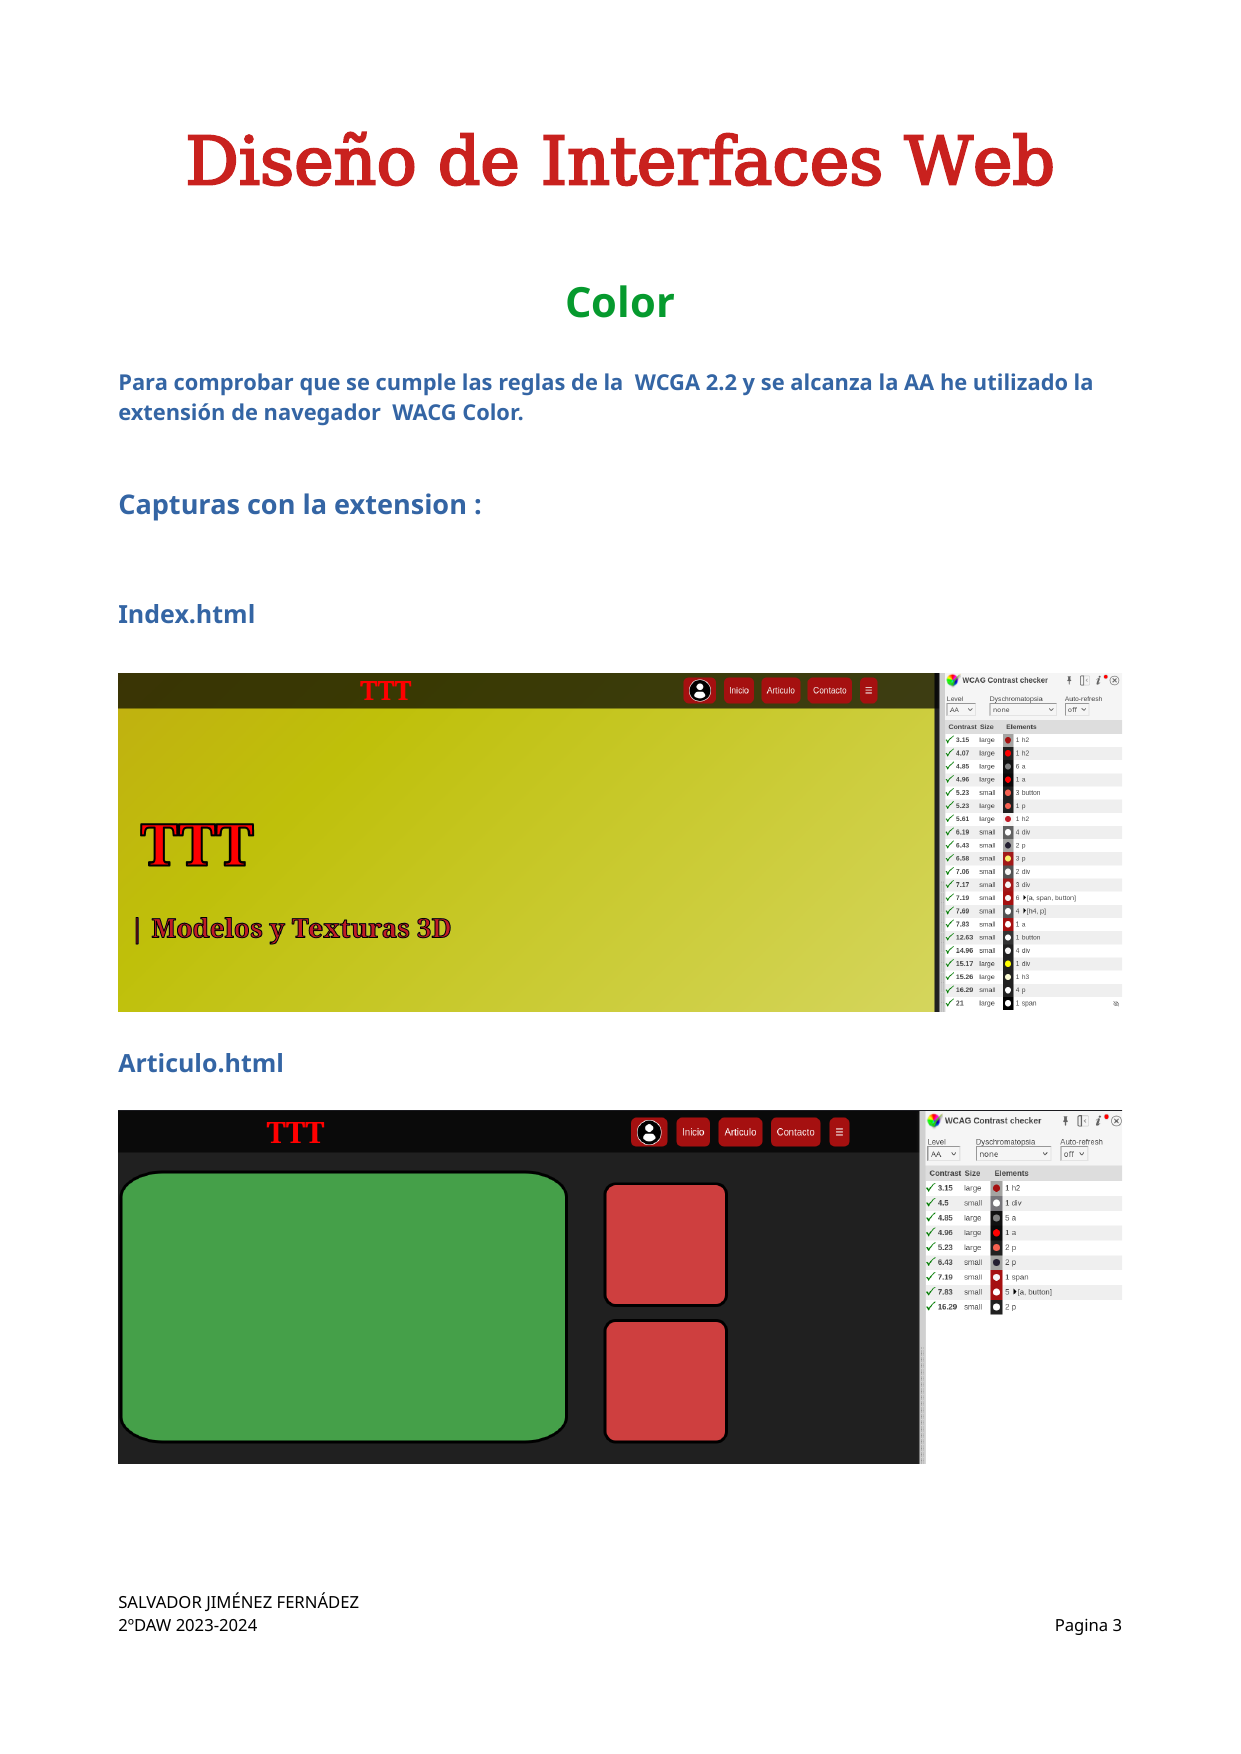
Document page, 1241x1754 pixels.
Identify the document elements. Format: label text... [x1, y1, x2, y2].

text Color [118, 273, 1122, 330]
text Articulo.html [118, 1046, 1122, 1080]
text Para comprobar que se cumple las reglas de la WCGA 2.2 y se alcanza la AA he utilizado la extensión de navegador WACG Color. [118, 367, 1122, 426]
picture [118, 1110, 1123, 1464]
text Index.html [118, 596, 1122, 631]
picture [118, 673, 1123, 1012]
text Capturas con la extension : [118, 486, 1122, 523]
